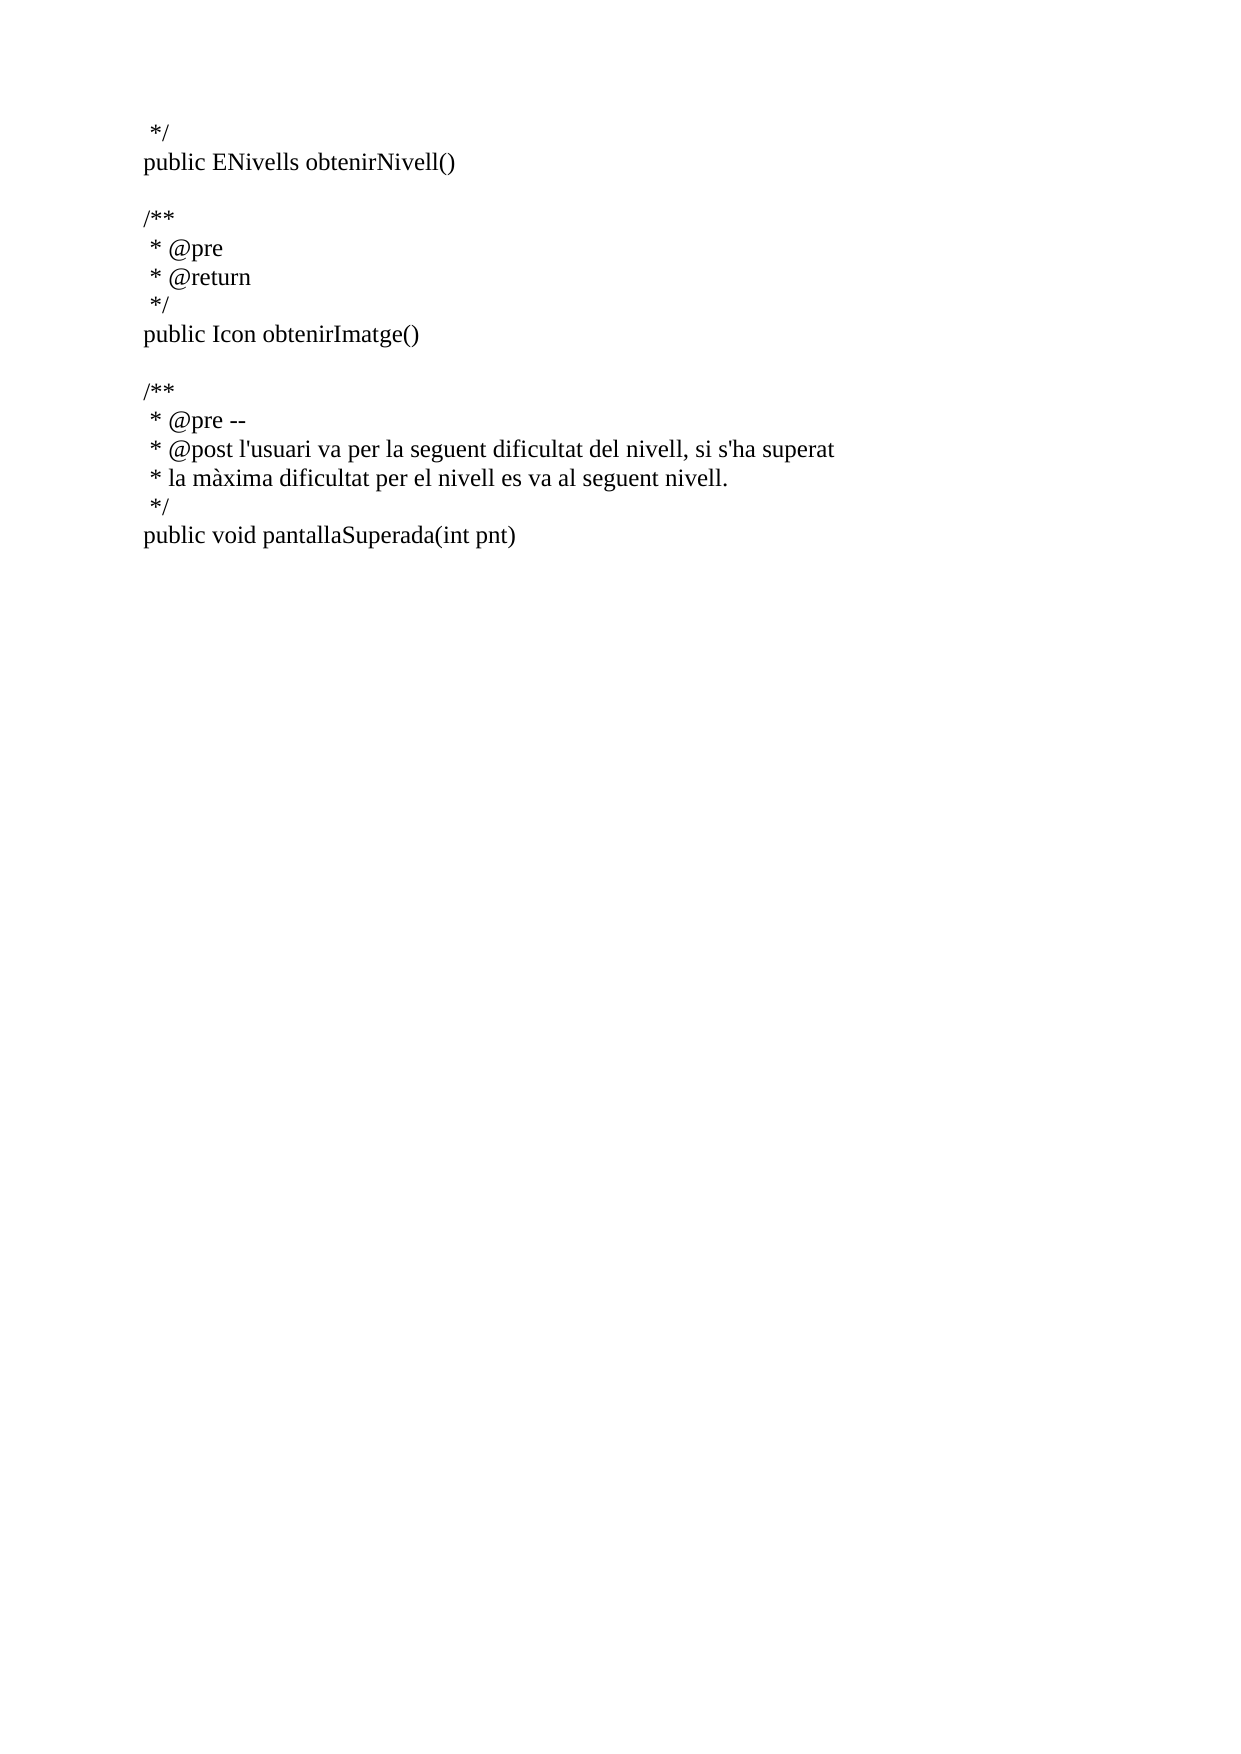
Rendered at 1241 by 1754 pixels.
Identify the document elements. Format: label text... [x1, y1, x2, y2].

text * @pre -- [118, 406, 1122, 434]
text */ [118, 291, 1122, 319]
text * la màxima dificultat per el nivell es va al seguent nivell. [118, 463, 1122, 492]
text public Icon obtenirImatge() [118, 319, 1122, 348]
text * @post l'usuari va per la seguent dificultat del nivell, si s'ha superat [118, 434, 1122, 463]
text * @pre [118, 233, 1122, 262]
text * @return [118, 262, 1122, 291]
text */ [118, 118, 1122, 147]
text */ [118, 492, 1122, 521]
text /** [118, 204, 1122, 233]
text public ENivells obtenirNivell() [118, 147, 1122, 176]
text public void pantallaSuperada(int pnt) [118, 521, 1122, 549]
text /** [118, 377, 1122, 406]
